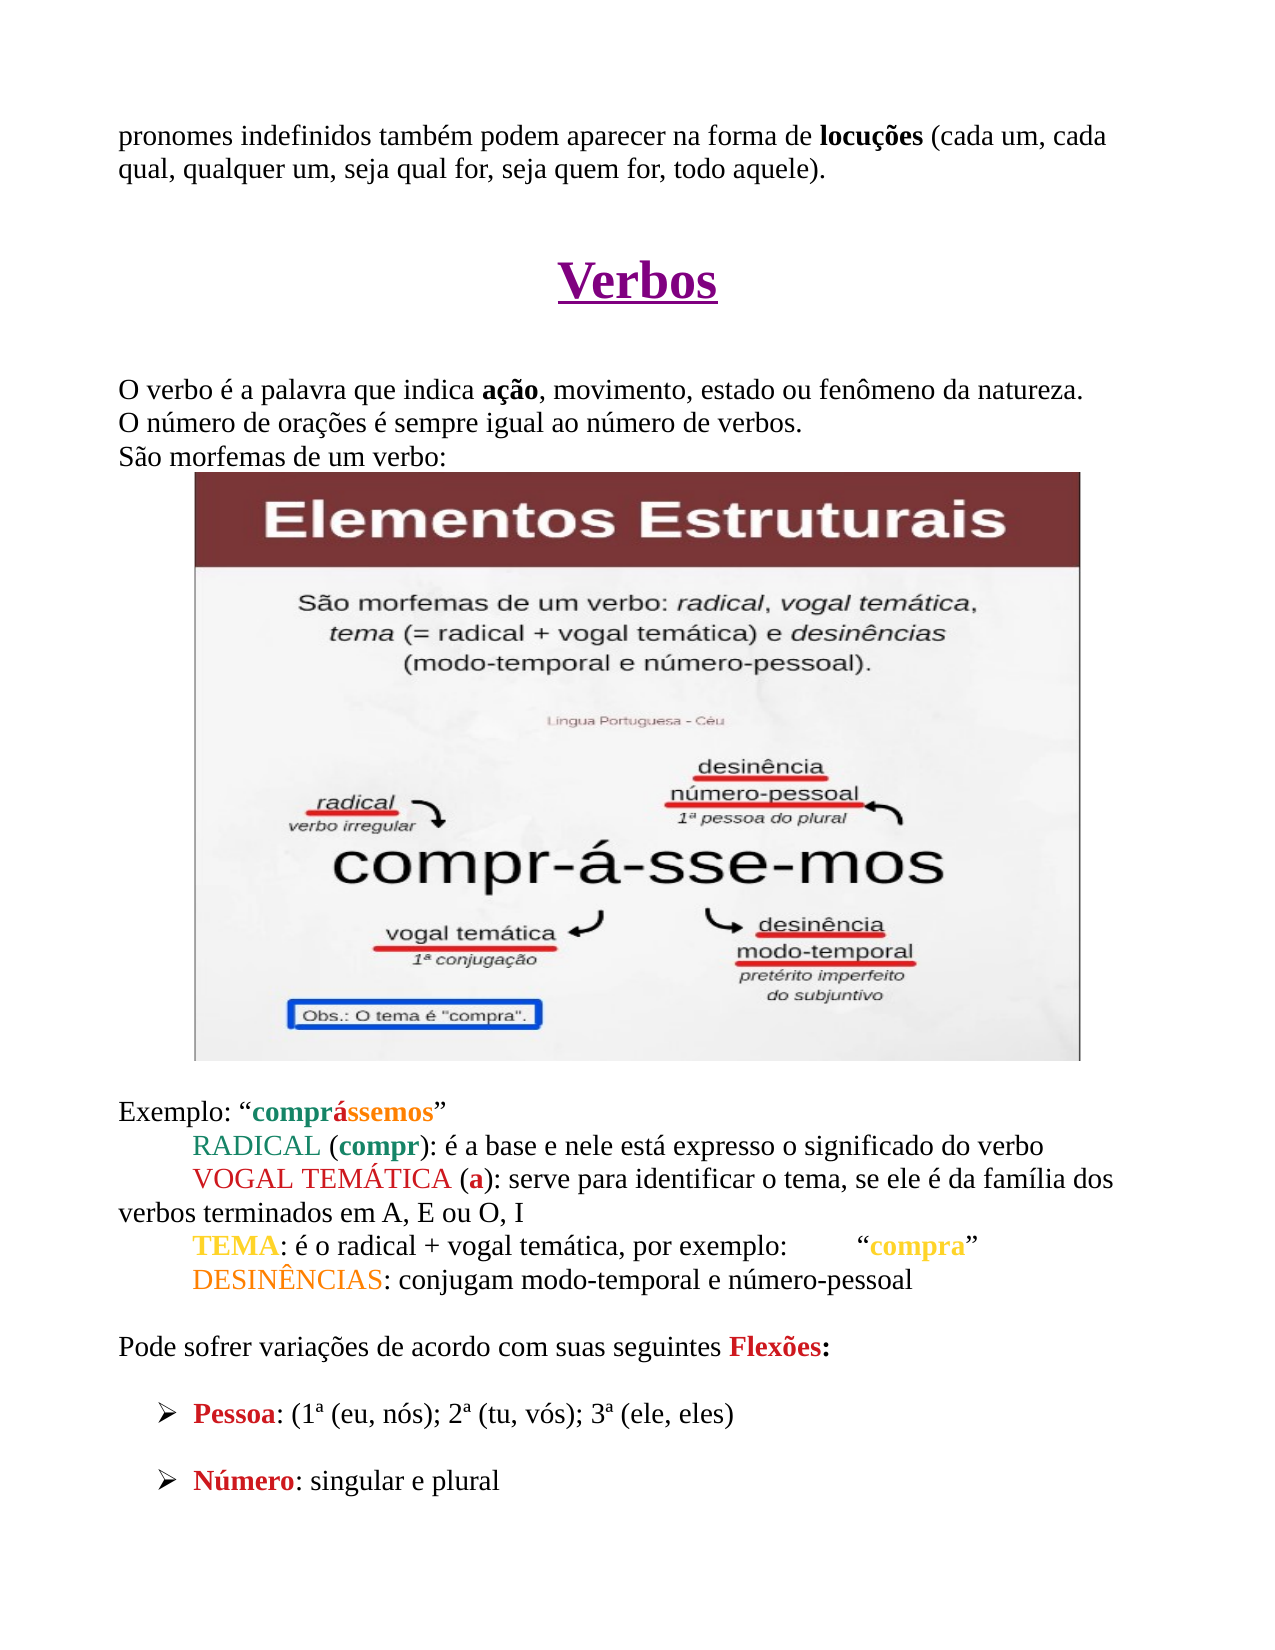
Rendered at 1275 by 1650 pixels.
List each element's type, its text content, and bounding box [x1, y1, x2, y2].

text O número de orações é sempre igual ao número de verbos. [118, 406, 1157, 439]
text Pode sofrer variações de acordo com suas seguintes Flexões: [118, 1329, 1157, 1363]
text pronomes indefinidos também podem aparecer na forma de locuções (cada um, cada qual, qualquer um, seja qual for, seja quem for, todo aquele). [118, 118, 1157, 185]
text TEMA: é o radical + vogal temática, por exemplo: “compra” [118, 1228, 1157, 1262]
text O verbo é a palavra que indica ação, movimento, estado ou fenômeno da natureza. [118, 372, 1157, 406]
text Exemplo: “comprássemos” [118, 1094, 1157, 1128]
picture [194, 472, 1081, 1061]
text RADICAL (compr): é a base e nele está expresso o significado do verbo [118, 1128, 1157, 1161]
text VOGAL TEMÁTICA (a): serve para identificar o tema, se ele é da família dos verbos terminados em A, E ou O, I [118, 1161, 1157, 1228]
text São morfemas de um verbo: [118, 439, 1157, 473]
list Pessoa: (1ª (eu, nós); 2ª (tu, vós); 3ª (ele, eles) [156, 1396, 1157, 1430]
text DESINÊNCIAS: conjugam modo-temporal e número-pessoal [118, 1262, 1157, 1296]
list Número: singular e plural [156, 1463, 1157, 1497]
text Verbos [118, 247, 1157, 310]
